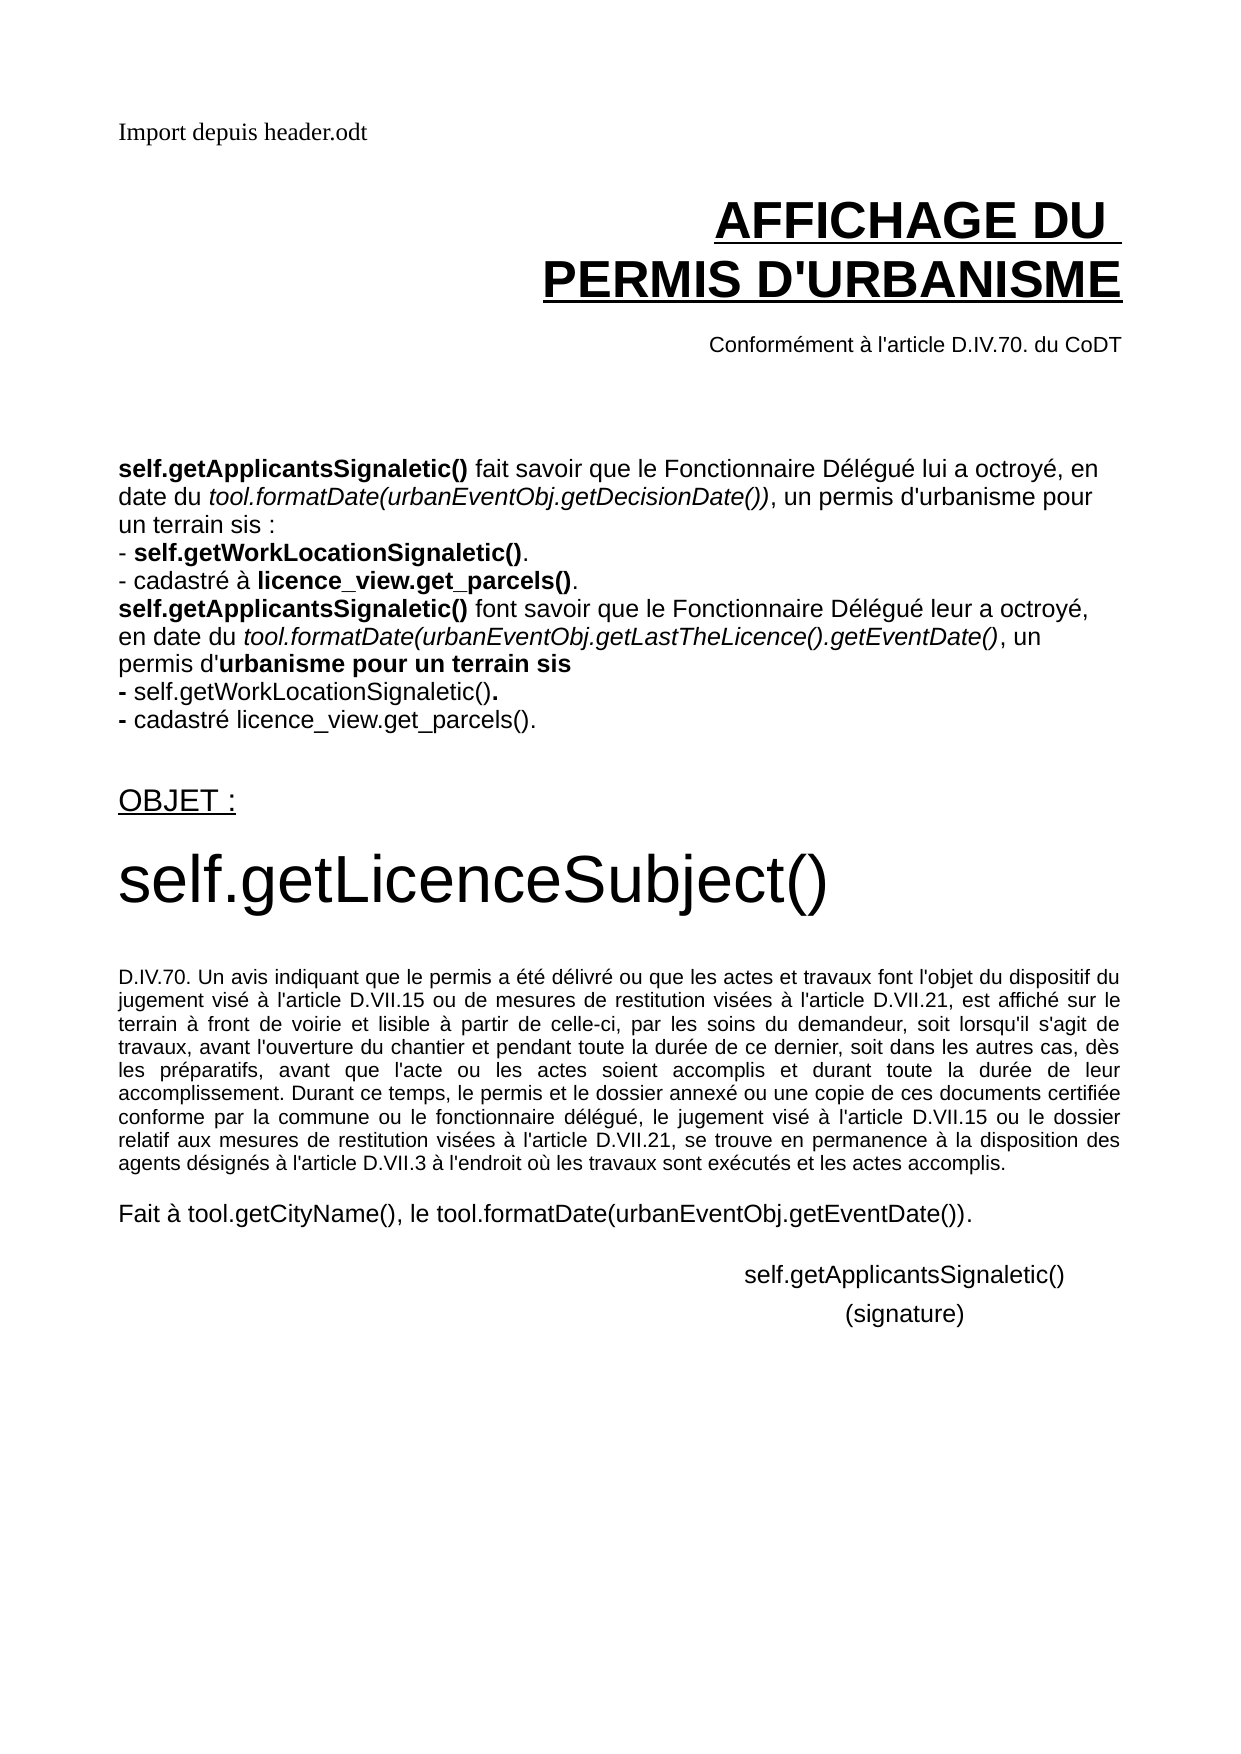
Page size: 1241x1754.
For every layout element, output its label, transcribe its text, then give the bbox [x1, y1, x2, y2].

text self.getLicenceSubject() [118, 842, 1122, 917]
text Conformément à l'article D.IV.70. du CoDT [539, 332, 1122, 357]
table_cell [688, 1334, 1122, 1373]
table_cell [688, 1413, 1122, 1452]
text self.getApplicantsSignaletic() font savoir que le Fonctionnaire Délégué leur a octroyé, en date du tool.formatDate(urbanEventObj.getLastTheLicence().getEventDate(), un permis d'urbanisme pour un terrain sis - self.getWorkLocationSignaletic(). - cadastré licence_view.get_parcels(). [118, 594, 1122, 734]
text OBJET : [118, 783, 1122, 818]
text Import depuis header.odt [118, 118, 539, 146]
text D.IV.70. Un avis indiquant que le permis a été délivré ou que les actes et travaux font l'objet du dispositif du jugement visé à l'article D.VII.15 ou de mesures de restitution visées à l'article D.VII.21, est affiché sur le terrain à front de voirie et lisible à partir de celle-ci, par les soins du demandeur, soit lorsqu'il s'agit de travaux, avant l'ouverture du chantier et pendant toute la durée de ce dernier, soit dans les autres cas, dès les préparatifs, avant que l'acte ou les actes soient accomplis et durant toute la durée de leur accomplissement. Durant ce temps, le permis et le dossier annexé ou une copie de ces documents certifiée conforme par la commune ou le fonctionnaire délégué, le jugement visé à l'article D.VII.15 ou le dossier relatif aux mesures de restitution visées à l'article D.VII.21, se trouve en permanence à la disposition des agents désignés à l'article D.VII.3 à l'endroit où les travaux sont exécutés et les actes accomplis. [118, 966, 1122, 1175]
text permis d'urbanisme [539, 250, 1122, 308]
table_cell (signature) [688, 1295, 1122, 1334]
text AFFICHAGE DU [539, 192, 1122, 250]
text Fait à tool.getCityName(), le tool.formatDate(urbanEventObj.getEventDate()). [118, 1199, 1122, 1227]
table_cell [688, 1373, 1122, 1413]
table_cell [688, 1452, 1122, 1491]
table_header self.getApplicantsSignaletic() [688, 1255, 1122, 1294]
text self.getApplicantsSignaletic() fait savoir que le Fonctionnaire Délégué lui a octroyé, en date du tool.formatDate(urbanEventObj.getDecisionDate()), un permis d'urbanisme pour un terrain sis : - self.getWorkLocationSignaletic(). - cadastré à licence_view.get_parcels(). [118, 455, 1122, 594]
